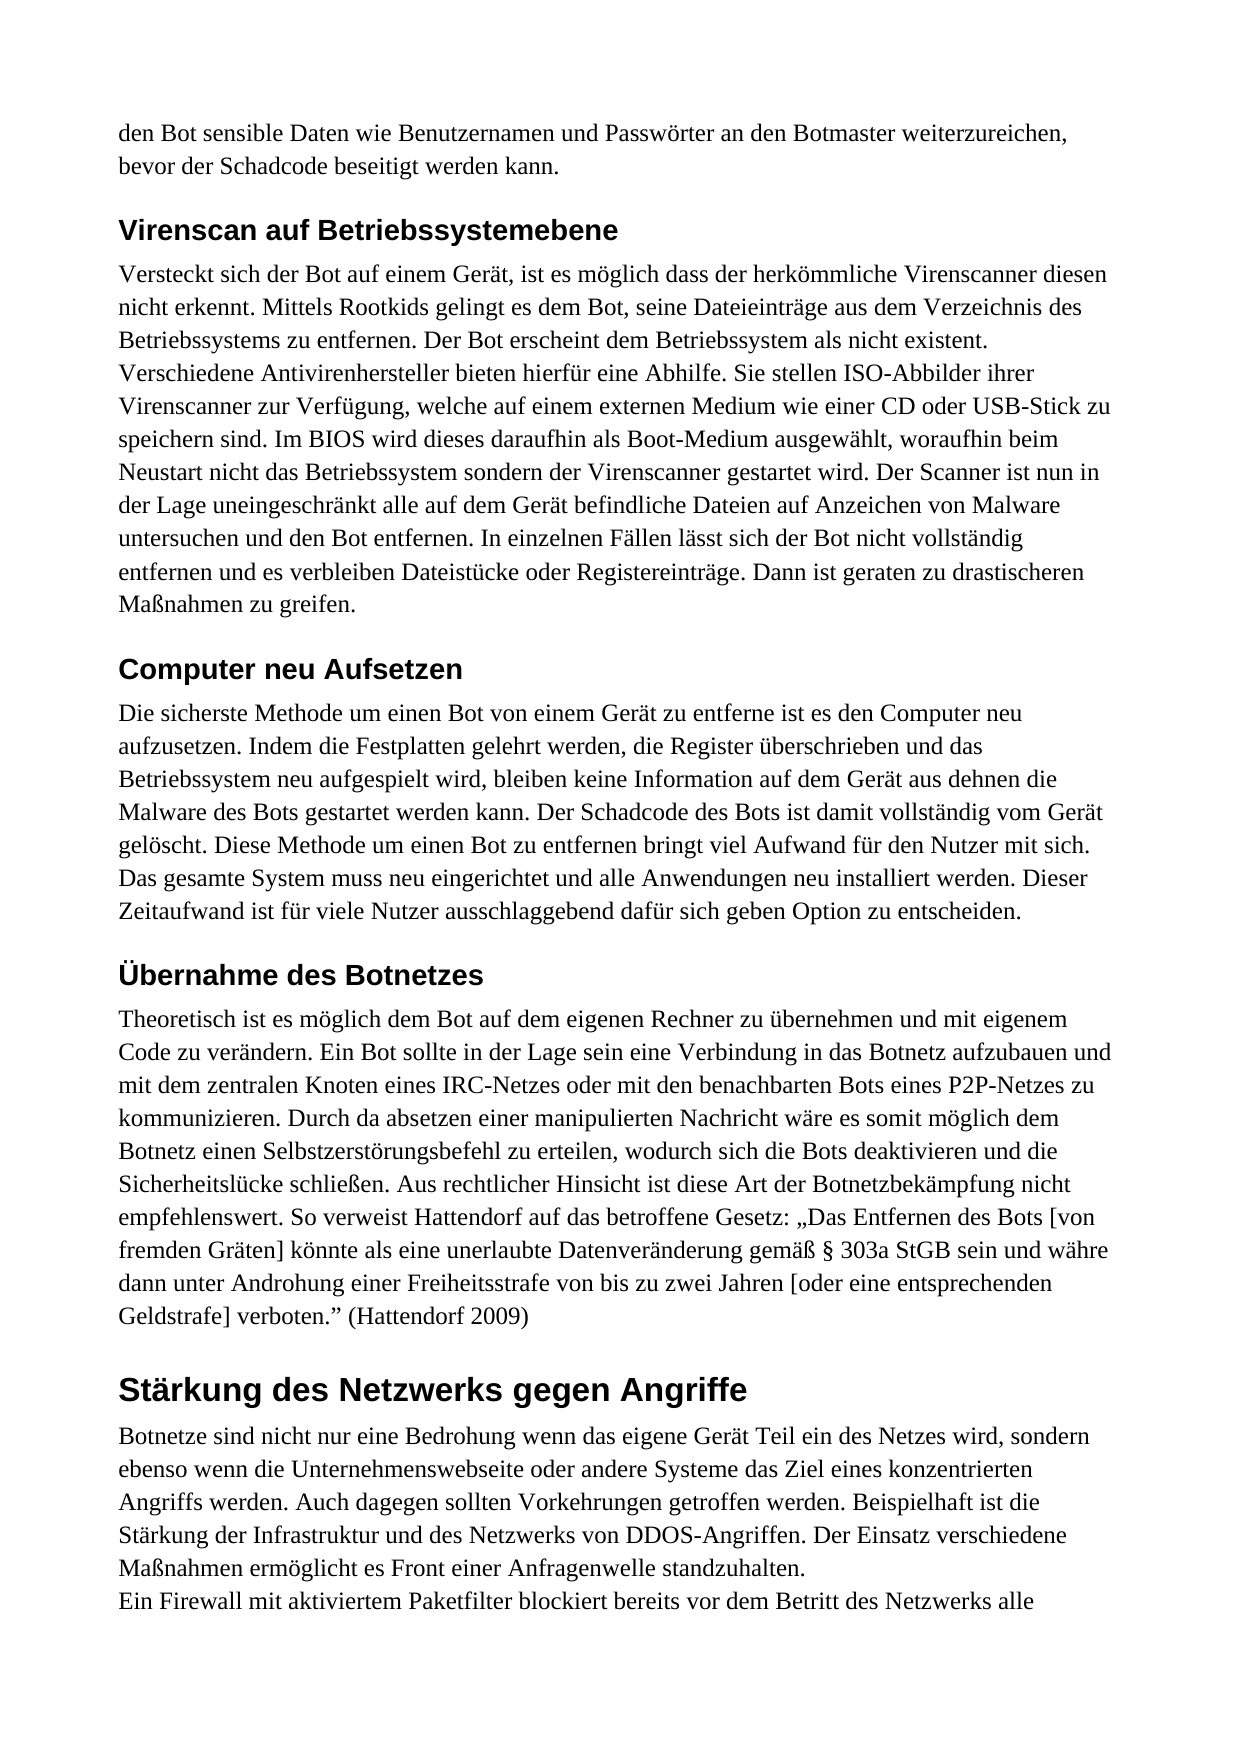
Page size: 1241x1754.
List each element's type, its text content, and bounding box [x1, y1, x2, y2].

text Versteckt sich der Bot auf einem Gerät, ist es möglich dass der herkömmliche Virenscanner diesen nicht erkennt. Mittels Rootkids gelingt es dem Bot, seine Dateieinträge aus dem Verzeichnis des Betriebssystems zu entfernen. Der Bot erscheint dem Betriebssystem als nicht existent. Verschiedene Antivirenhersteller bieten hierfür eine Abhilfe. Sie stellen ISO-Abbilder ihrer Virenscanner zur Verfügung, welche auf einem externen Medium wie einer CD oder USB-Stick zu speichern sind. Im BIOS wird dieses daraufhin als Boot-Medium ausgewählt, woraufhin beim Neustart nicht das Betriebssystem sondern der Virenscanner gestartet wird. Der Scanner ist nun in der Lage uneingeschränkt alle auf dem Gerät befindliche Dateien auf Anzeichen von Malware untersuchen und den Bot entfernen. In einzelnen Fällen lässt sich der Bot nicht vollständig entfernen und es verbleiben Dateistücke oder Registereinträge. Dann ist geraten zu drastischeren Maßnahmen zu greifen. [118, 259, 1122, 618]
subtitle Übernahme des Botnetzes [118, 958, 1122, 992]
subtitle Stärkung des Netzwerks gegen Angriffe [118, 1370, 1122, 1408]
text Theoretisch ist es möglich dem Bot auf dem eigenen Rechner zu übernehmen und mit eigenem Code zu verändern. Ein Bot sollte in der Lage sein eine Verbindung in das Botnetz aufzubauen und mit dem zentralen Knoten eines IRC-Netzes oder mit den benachbarten Bots eines P2P-Netzes zu kommunizieren. Durch da absetzen einer manipulierten Nachricht wäre es somit möglich dem Botnetz einen Selbstzerstörungsbefehl zu erteilen, wodurch sich die Bots deaktivieren und die Sicherheitslücke schließen. Aus rechtlicher Hinsicht ist diese Art der Botnetzbekämpfung nicht empfehlenswert. So verweist Hattendorf auf das betroffene Gesetz: „Das Entfernen des Bots [von fremden Gräten] könnte als eine unerlaubte Datenveränderung gemäß § 303a StGB sein und währe dann unter Androhung einer Freiheitsstrafe von bis zu zwei Jahren [oder eine entsprechenden Geldstrafe] verboten.” (Hattendorf 2009) [118, 1004, 1122, 1330]
subtitle Virenscan auf Betriebssystemebene [118, 213, 1122, 247]
text den Bot sensible Daten wie Benutzernamen und Passwörter an den Botmaster weiterzureichen, bevor der Schadcode beseitigt werden kann. [118, 118, 1122, 180]
subtitle Computer neu Aufsetzen [118, 652, 1122, 685]
text Die sicherste Methode um einen Bot von einem Gerät zu entferne ist es den Computer neu aufzusetzen. Indem die Festplatten gelehrt werden, die Register überschrieben und das Betriebssystem neu aufgespielt wird, bleiben keine Information auf dem Gerät aus dehnen die Malware des Bots gestartet werden kann. Der Schadcode des Bots ist damit vollständig vom Gerät gelöscht. Diese Methode um einen Bot zu entfernen bringt viel Aufwand für den Nutzer mit sich. Das gesamte System muss neu eingerichtet und alle Anwendungen neu installiert werden. Dieser Zeitaufwand ist für viele Nutzer ausschlaggebend dafür sich geben Option zu entscheiden. [118, 698, 1122, 925]
text Botnetze sind nicht nur eine Bedrohung wenn das eigene Gerät Teil ein des Netzes wird, sondern ebenso wenn die Unternehmenswebseite oder andere Systeme das Ziel eines konzentrierten Angriffs werden. Auch dagegen sollten Vorkehrungen getroffen werden. Beispielhaft ist die Stärkung der Infrastruktur und des Netzwerks von DDOS-Angriffen. Der Einsatz verschiedene Maßnahmen ermöglicht es Front einer Anfragenwelle standzuhalten. Ein Firewall mit aktiviertem Paketfilter blockiert bereits vor dem Betritt des Netzwerks alle [118, 1421, 1122, 1614]
